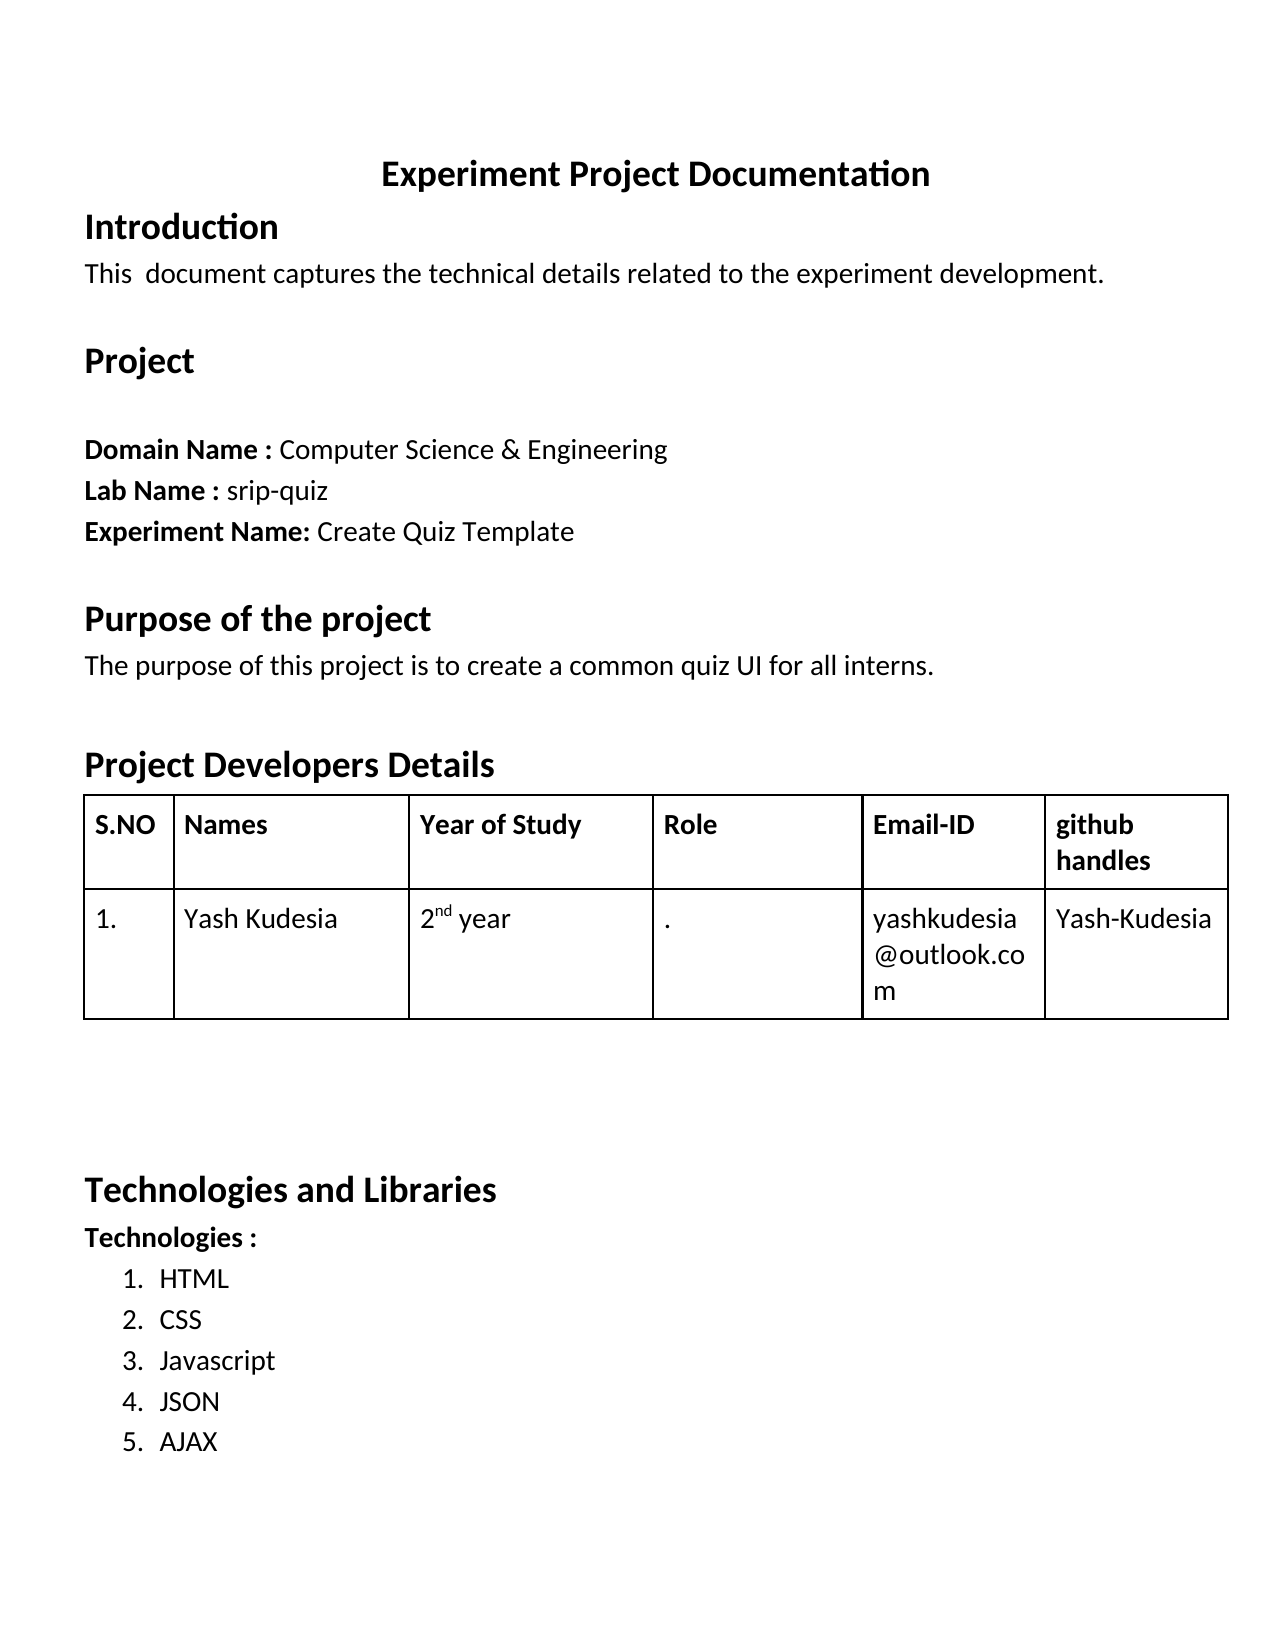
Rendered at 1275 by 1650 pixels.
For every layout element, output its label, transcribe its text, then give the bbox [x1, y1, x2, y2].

text Technologies : [84, 1219, 1228, 1254]
text Domain Name : Computer Science & Engineering [84, 431, 1228, 467]
list AJAX [122, 1423, 1228, 1459]
text Experiment Name: Create Quiz Template [84, 513, 1228, 548]
table_header Email-ID [864, 796, 1044, 888]
text Technologies and Libraries [84, 1166, 1228, 1212]
table_cell 1. [85, 890, 173, 1018]
table_header Role [654, 796, 861, 888]
text Introduction [84, 203, 1228, 248]
table_cell Yash-Kudesia [1046, 890, 1227, 1018]
table_cell Yash Kudesia [175, 890, 408, 1018]
text Experiment Project Documentation [84, 150, 1228, 196]
table_header Year of Study [410, 796, 652, 888]
table_header github handles [1046, 796, 1227, 888]
table_header Names [175, 796, 408, 888]
text The purpose of this project is to create a common quiz UI for all interns. [84, 647, 1228, 683]
list JSON [122, 1383, 1228, 1418]
text Lab Name : srip-quiz [84, 472, 1228, 507]
table_cell 2nd year [410, 890, 652, 1018]
list HTML [122, 1260, 1228, 1295]
text Project Developers Details [84, 741, 1228, 787]
list Javascript [122, 1342, 1228, 1377]
text This document captures the technical details related to the experiment development. [84, 255, 1228, 291]
table_cell . [654, 890, 861, 1018]
table_header S.NO [85, 796, 173, 888]
text Project [84, 337, 1228, 383]
text Purpose of the project [84, 595, 1228, 641]
list CSS [122, 1301, 1228, 1336]
table_cell yashkudesia@outlook.com [864, 890, 1044, 1018]
